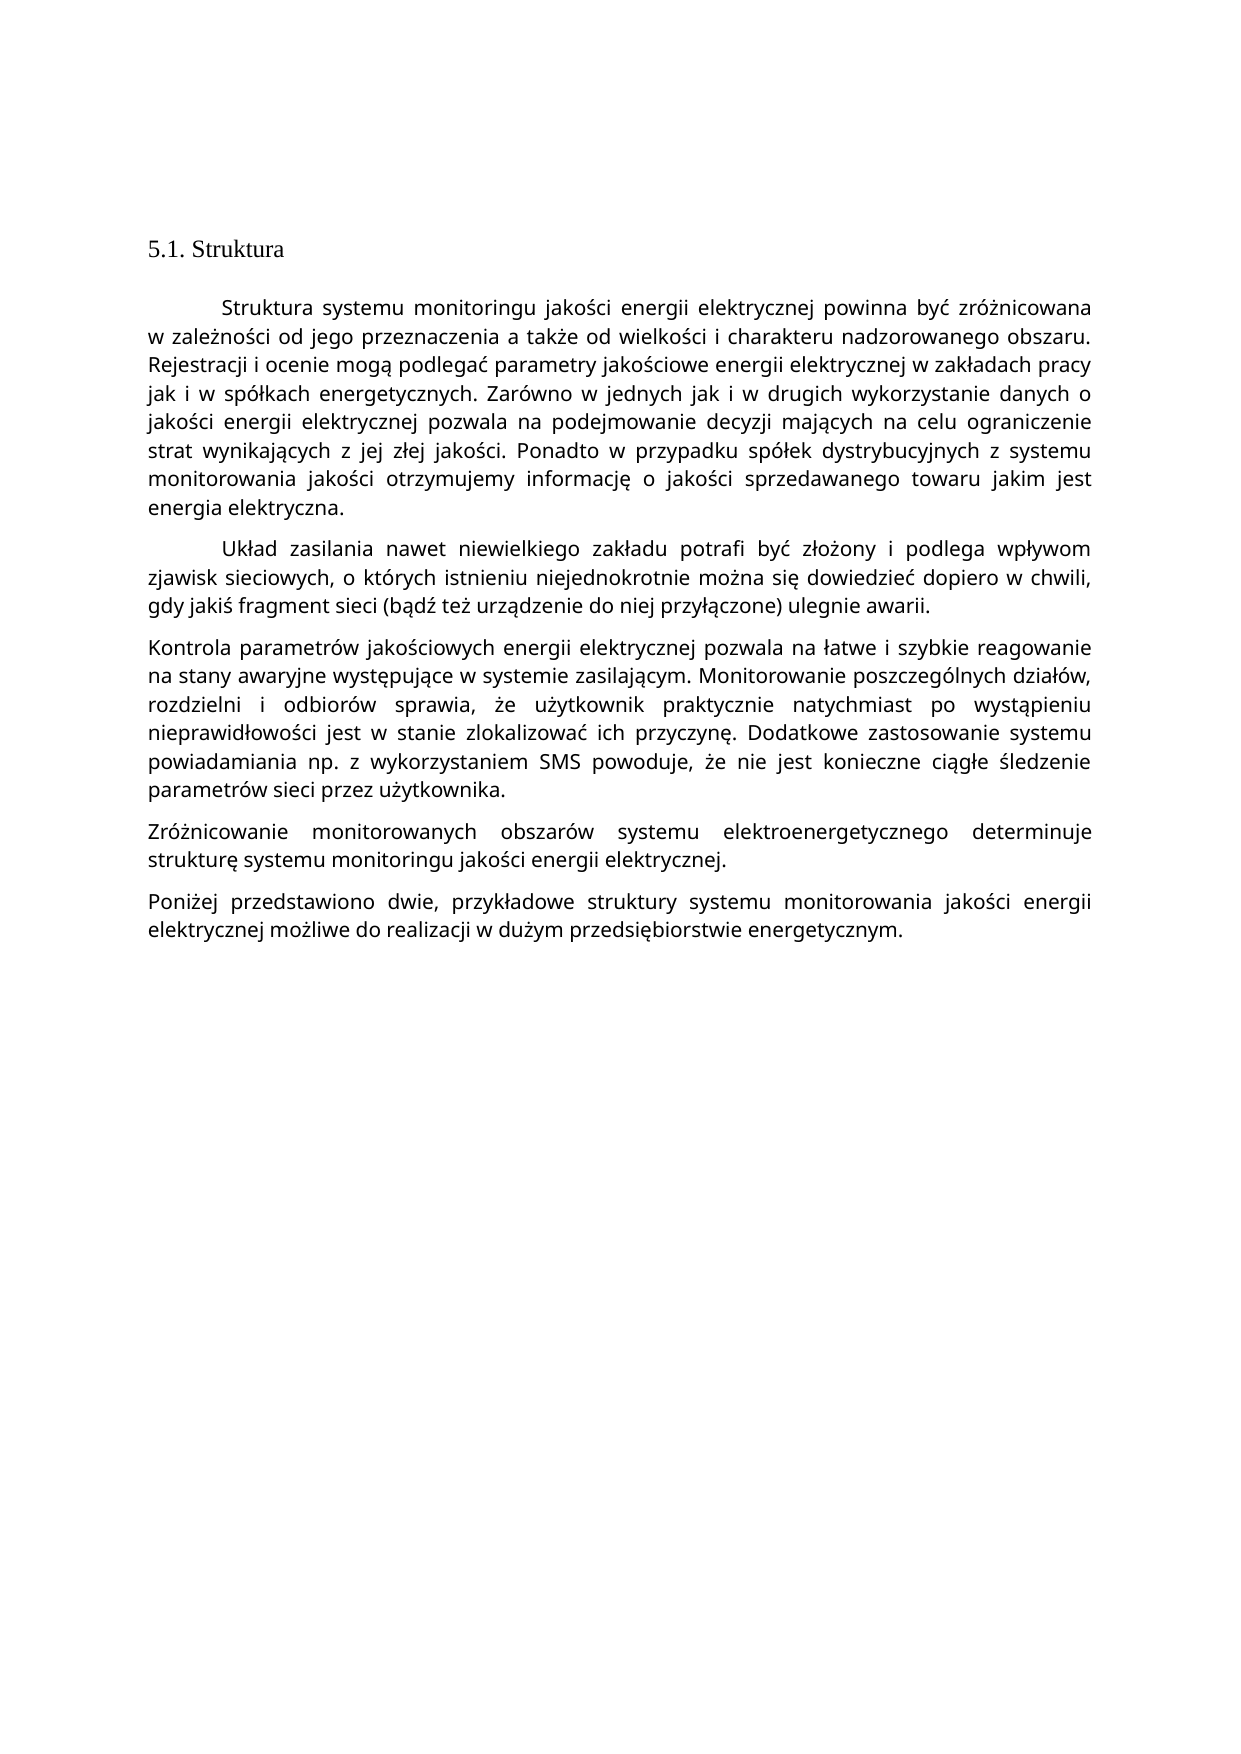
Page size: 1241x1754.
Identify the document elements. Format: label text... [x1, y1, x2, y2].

text Układ zasilania nawet niewielkiego zakładu potrafi być złożony i podlega wpływom zjawisk sieciowych, o których istnieniu niejednokrotnie można się dowiedzieć dopiero w chwili, gdy jakiś fragment sieci (bądź też urządzenie do niej przyłączone) ulegnie awarii. [148, 534, 1093, 620]
text Kontrola parametrów jakościowych energii elektrycznej pozwala na łatwe i szybkie reagowanie na stany awaryjne występujące w systemie zasilającym. Monitorowanie poszczególnych działów, rozdzielni i odbiorów sprawia, że użytkownik praktycznie natychmiast po wystąpieniu nieprawidłowości jest w stanie zlokalizować ich przyczynę. Dodatkowe zastosowanie systemu powiadamiania np. z wykorzystaniem SMS powoduje, że nie jest konieczne ciągłe śledzenie parametrów sieci przez użytkownika. [148, 633, 1093, 804]
text 5.1. Struktura [148, 234, 1093, 263]
text Zróżnicowanie monitorowanych obszarów systemu elektroenergetycznego determinuje strukturę systemu monitoringu jakości energii elektrycznej. [148, 817, 1093, 874]
text Poniżej przedstawiono dwie, przykładowe struktury systemu monitorowania jakości energii elektrycznej możliwe do realizacji w dużym przedsiębiorstwie energetycznym. [148, 887, 1093, 944]
text Struktura systemu monitoringu jakości energii elektrycznej powinna być zróżnicowana w zależności od jego przeznaczenia a także od wielkości i charakteru nadzorowanego obszaru. Rejestracji i ocenie mogą podlegać parametry jakościowe energii elektrycznej w zakładach pracy jak i w spółkach energetycznych. Zarówno w jednych jak i w drugich wykorzystanie danych o jakości energii elektrycznej pozwala na podejmowanie decyzji mających na celu ograniczenie strat wynikających z jej złej jakości. Ponadto w przypadku spółek dystrybucyjnych z systemu monitorowania jakości otrzymujemy informację o jakości sprzedawanego towaru jakim jest energia elektryczna. [148, 293, 1093, 521]
